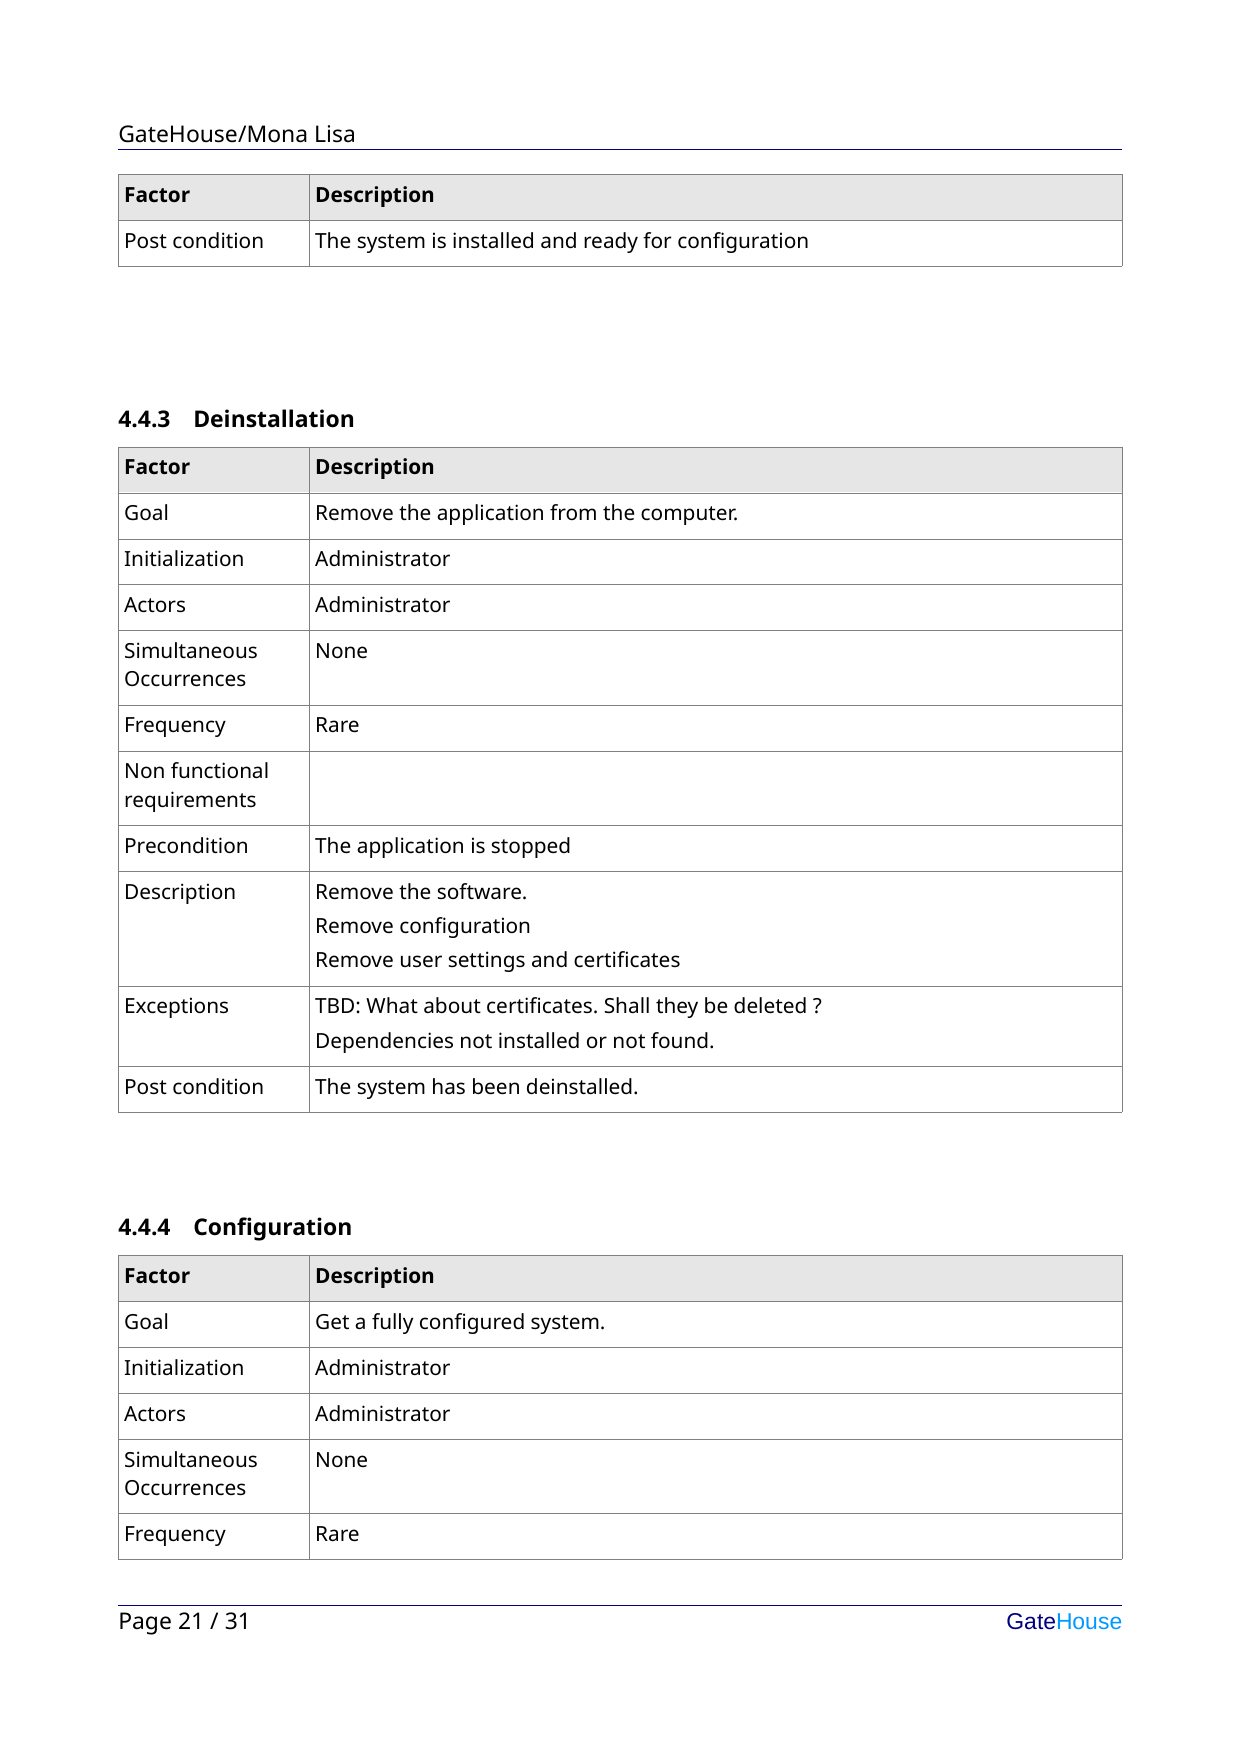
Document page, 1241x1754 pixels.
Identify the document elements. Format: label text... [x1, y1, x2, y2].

table_cell Rare [310, 1514, 1122, 1559]
table_cell Actors [119, 585, 309, 630]
table_cell Administrator [310, 1348, 1122, 1393]
subtitle Deinstallation [118, 403, 1122, 434]
table_cell Simultaneous Occurrences [119, 1440, 309, 1513]
table_cell Post condition [119, 221, 309, 266]
table_cell Initialization [119, 540, 309, 584]
table_cell [310, 752, 1122, 825]
table_header Description [310, 175, 1122, 220]
table_cell Administrator [310, 540, 1122, 584]
table_header Description [310, 448, 1122, 492]
table_cell Precondition [119, 826, 309, 871]
table_header Factor [119, 175, 309, 220]
subtitle Configuration [118, 1211, 1122, 1243]
table_cell TBD: What about certificates. Shall they be deleted ? Dependencies not installed or not found. [310, 987, 1122, 1066]
table_cell Goal [119, 494, 309, 538]
table_header Factor [119, 448, 309, 492]
table_cell Post condition [119, 1067, 309, 1112]
table_header Description [310, 1256, 1122, 1301]
table_cell The system has been deinstalled. [310, 1067, 1122, 1112]
table_header Factor [119, 1256, 309, 1301]
table_cell Administrator [310, 1394, 1122, 1439]
table_cell Initialization [119, 1348, 309, 1393]
table_cell The system is installed and ready for configuration [310, 221, 1122, 266]
table_cell Remove the application from the computer. [310, 494, 1122, 538]
table_cell Actors [119, 1394, 309, 1439]
table_cell Description [119, 872, 309, 986]
table_cell Get a fully configured system. [310, 1302, 1122, 1347]
table_cell None [310, 1440, 1122, 1513]
table_cell The application is stopped [310, 826, 1122, 871]
table_cell Exceptions [119, 987, 309, 1066]
table_cell Administrator [310, 585, 1122, 630]
table_cell None [310, 631, 1122, 705]
table_cell Non functional requirements [119, 752, 309, 825]
table_cell Simultaneous Occurrences [119, 631, 309, 705]
table_cell Goal [119, 1302, 309, 1347]
table_cell Frequency [119, 1514, 309, 1559]
table_cell Remove the software. Remove configuration Remove user settings and certificates [310, 872, 1122, 986]
table_cell Rare [310, 706, 1122, 751]
table_cell Frequency [119, 706, 309, 751]
